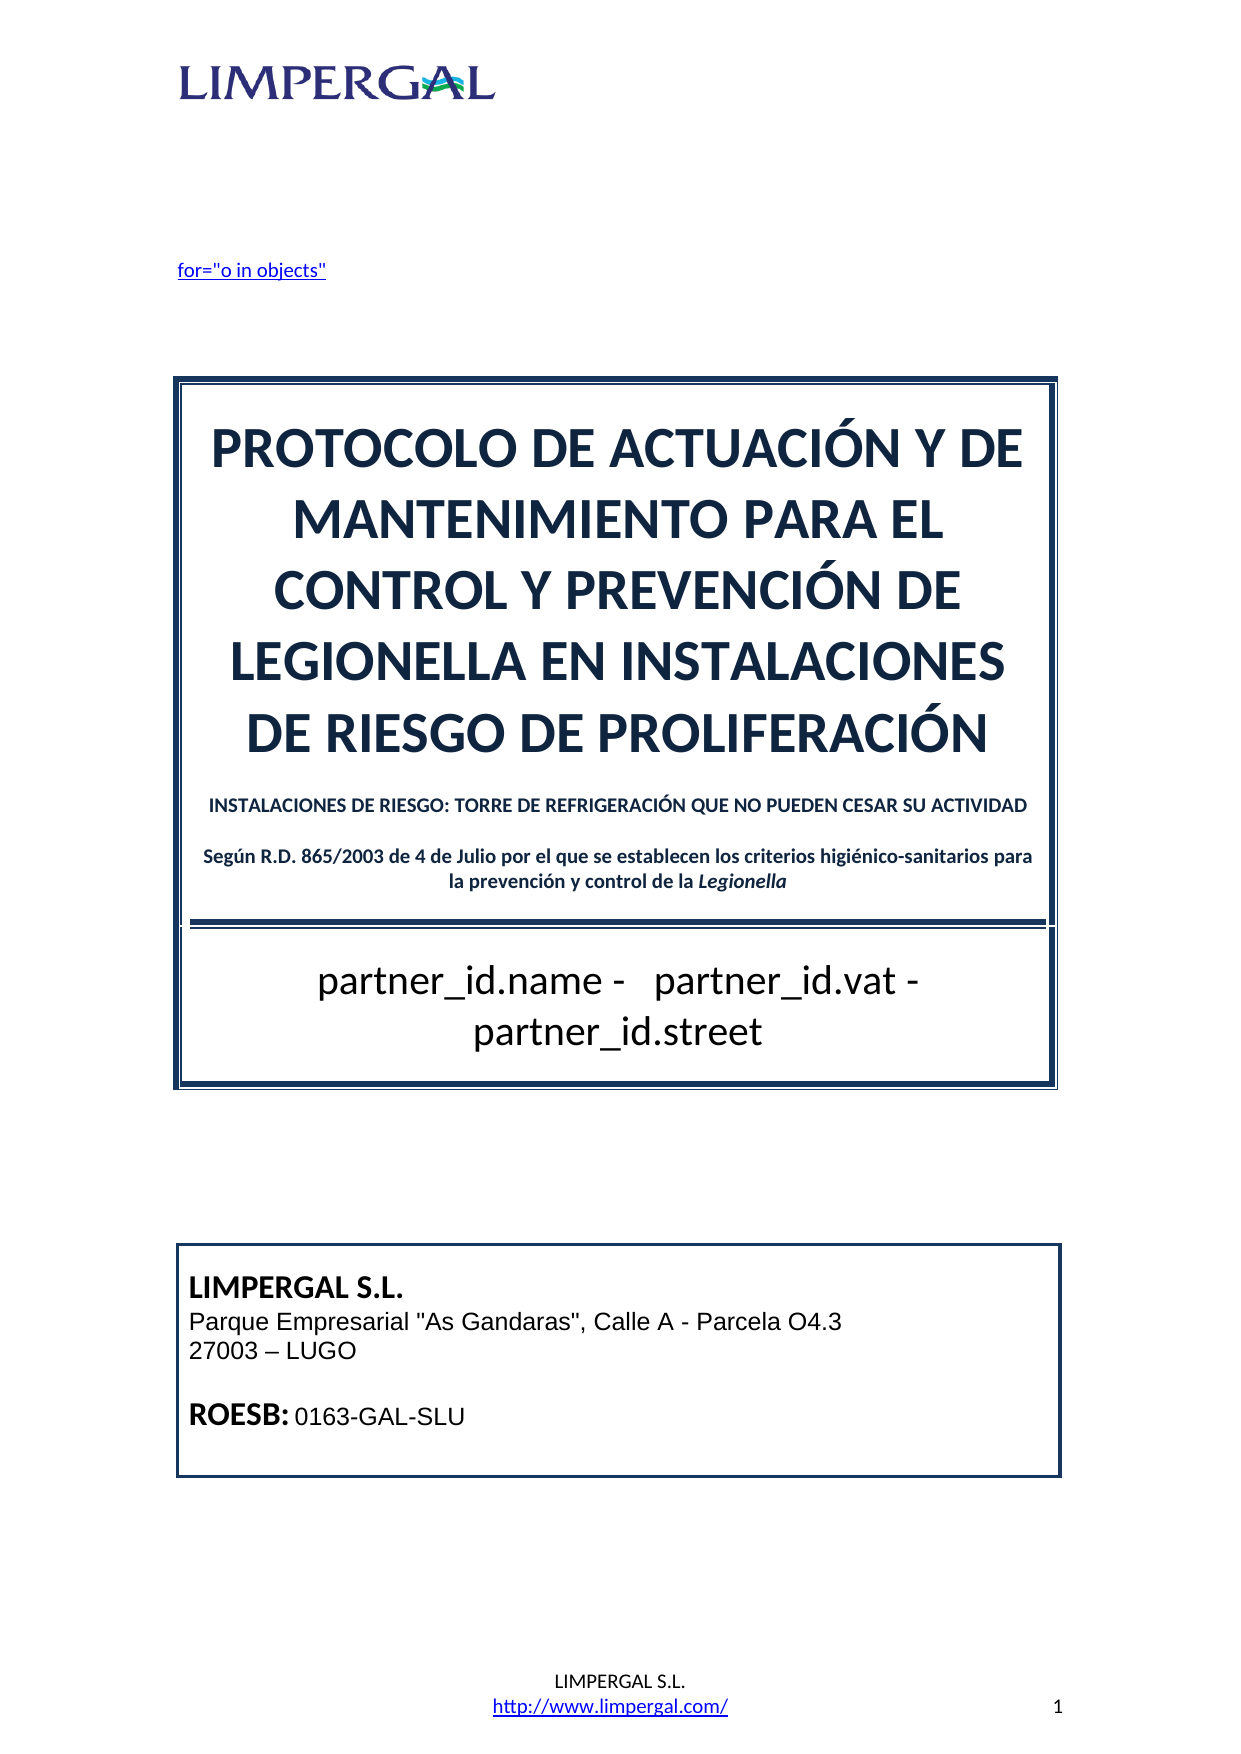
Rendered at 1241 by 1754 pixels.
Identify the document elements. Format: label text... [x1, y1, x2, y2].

table_header LIMPERGAL S.L. Parque Empresarial "As Gandaras", Calle A - Parcela O4.3 27003 – LUGO ROESB: 0163-GAL-SLU [179, 1246, 1058, 1475]
picture [177, 44, 498, 103]
table_header PROTOCOLO DE ACTUACIÓN Y DE MANTENIMIENTO PARA EL CONTROL Y PREVENCIÓN DE LEGIONELLA EN INSTALACIONES DE RIESGO DE PROLIFERACIÓN INSTALACIONES DE RIESGO: TORRE DE REFRIGERACIÓN QUE NO PUEDEN CESAR SU ACTIVIDAD Según R.D. 865/2003 de 4 de Julio por el que se establecen los criterios higiénico-sanitarios para la prevención y control de la Legionella [182, 385, 1049, 919]
table_cell partner_id.name - partner_id.vat - partner_id.street [179, 919, 1054, 1081]
text for="o in objects" [177, 257, 1063, 283]
